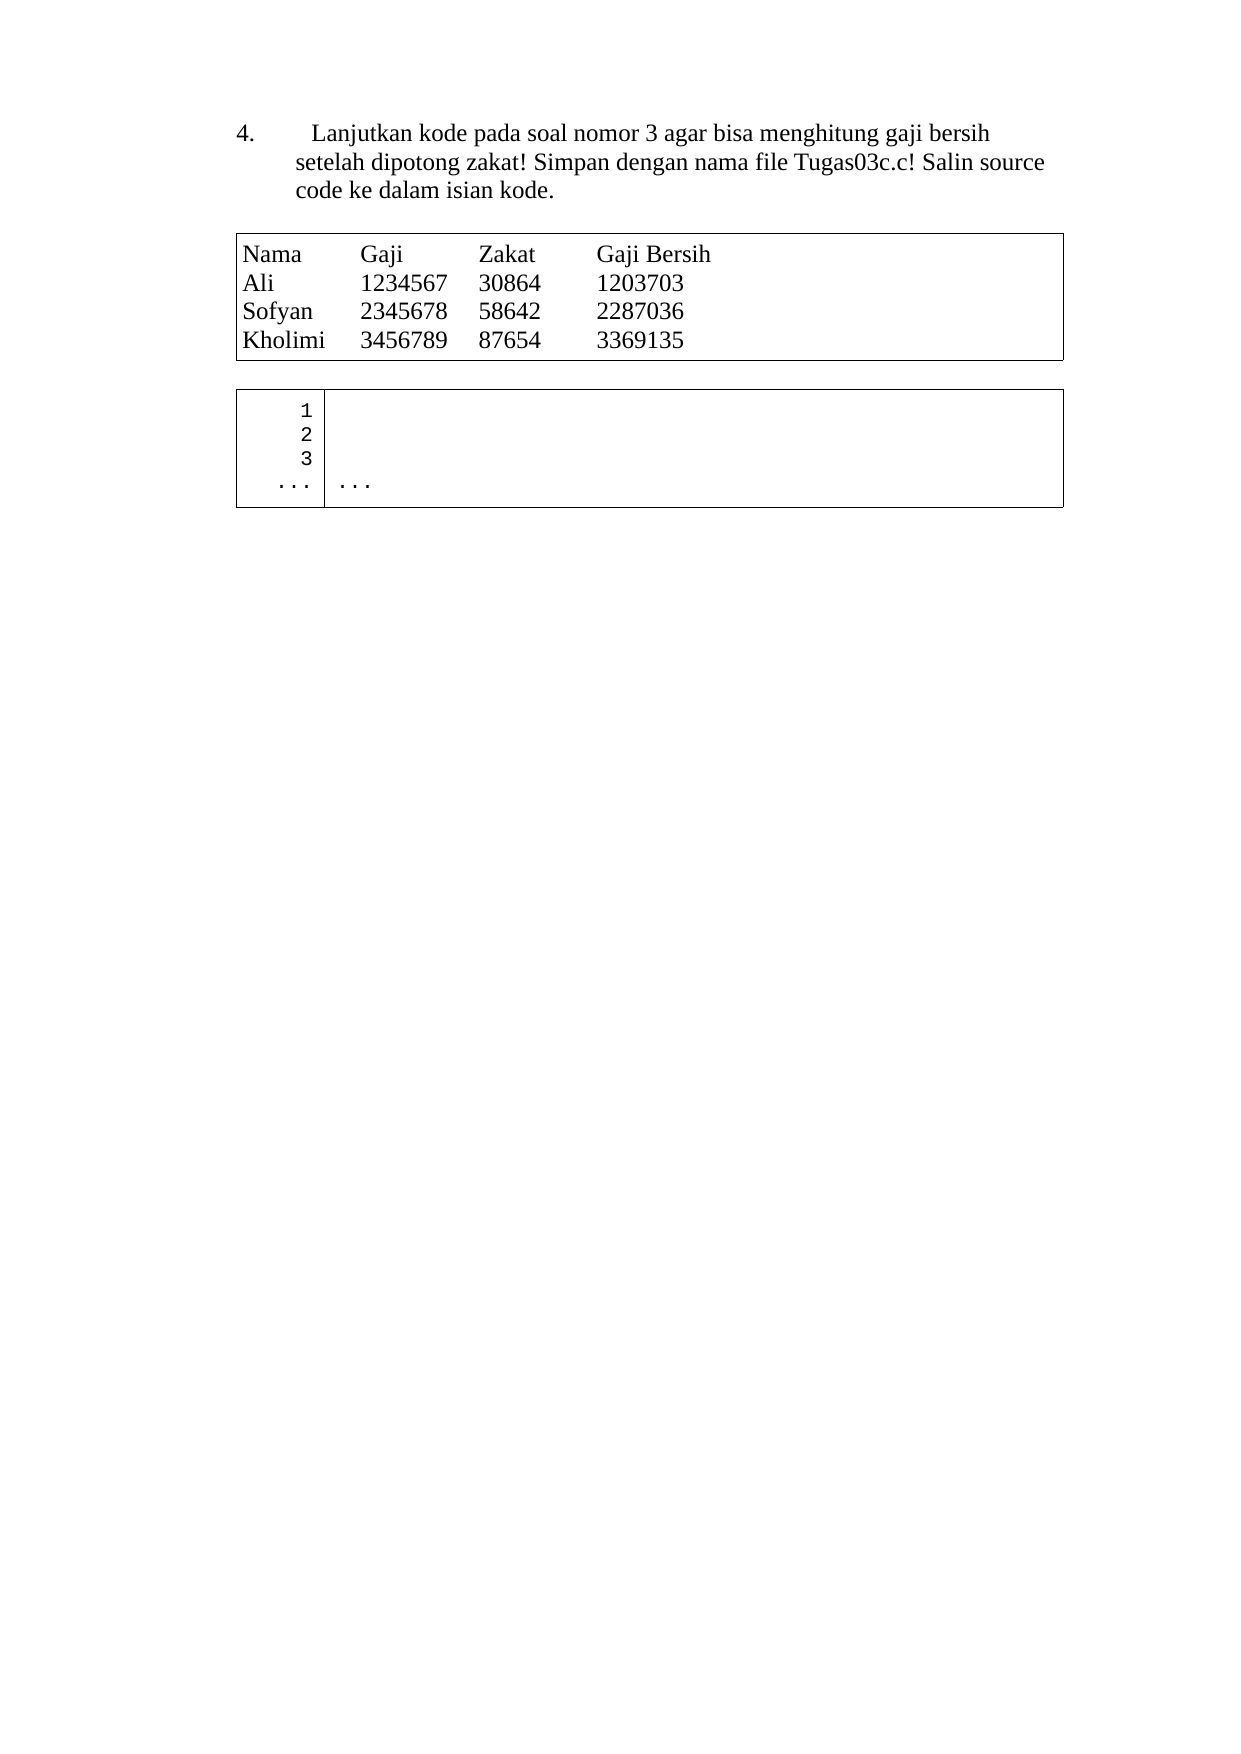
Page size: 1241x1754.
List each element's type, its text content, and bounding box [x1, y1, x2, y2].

table_header Nama Gaji Zakat Gaji Bersih Ali 1234567 30864 1203703 Sofyan 2345678 58642 2287036 Kholimi 3456789 87654 3369135 [237, 234, 1063, 360]
table_header 1 2 3 ... [237, 390, 324, 507]
list Lanjutkan kode pada soal nomor 3 agar bisa menghitung gaji bersih setelah dipotong zakat! Simpan dengan nama file Tugas03c.c! Salin source code ke dalam isian kode. [236, 118, 1063, 204]
table_header ... [325, 390, 1063, 507]
